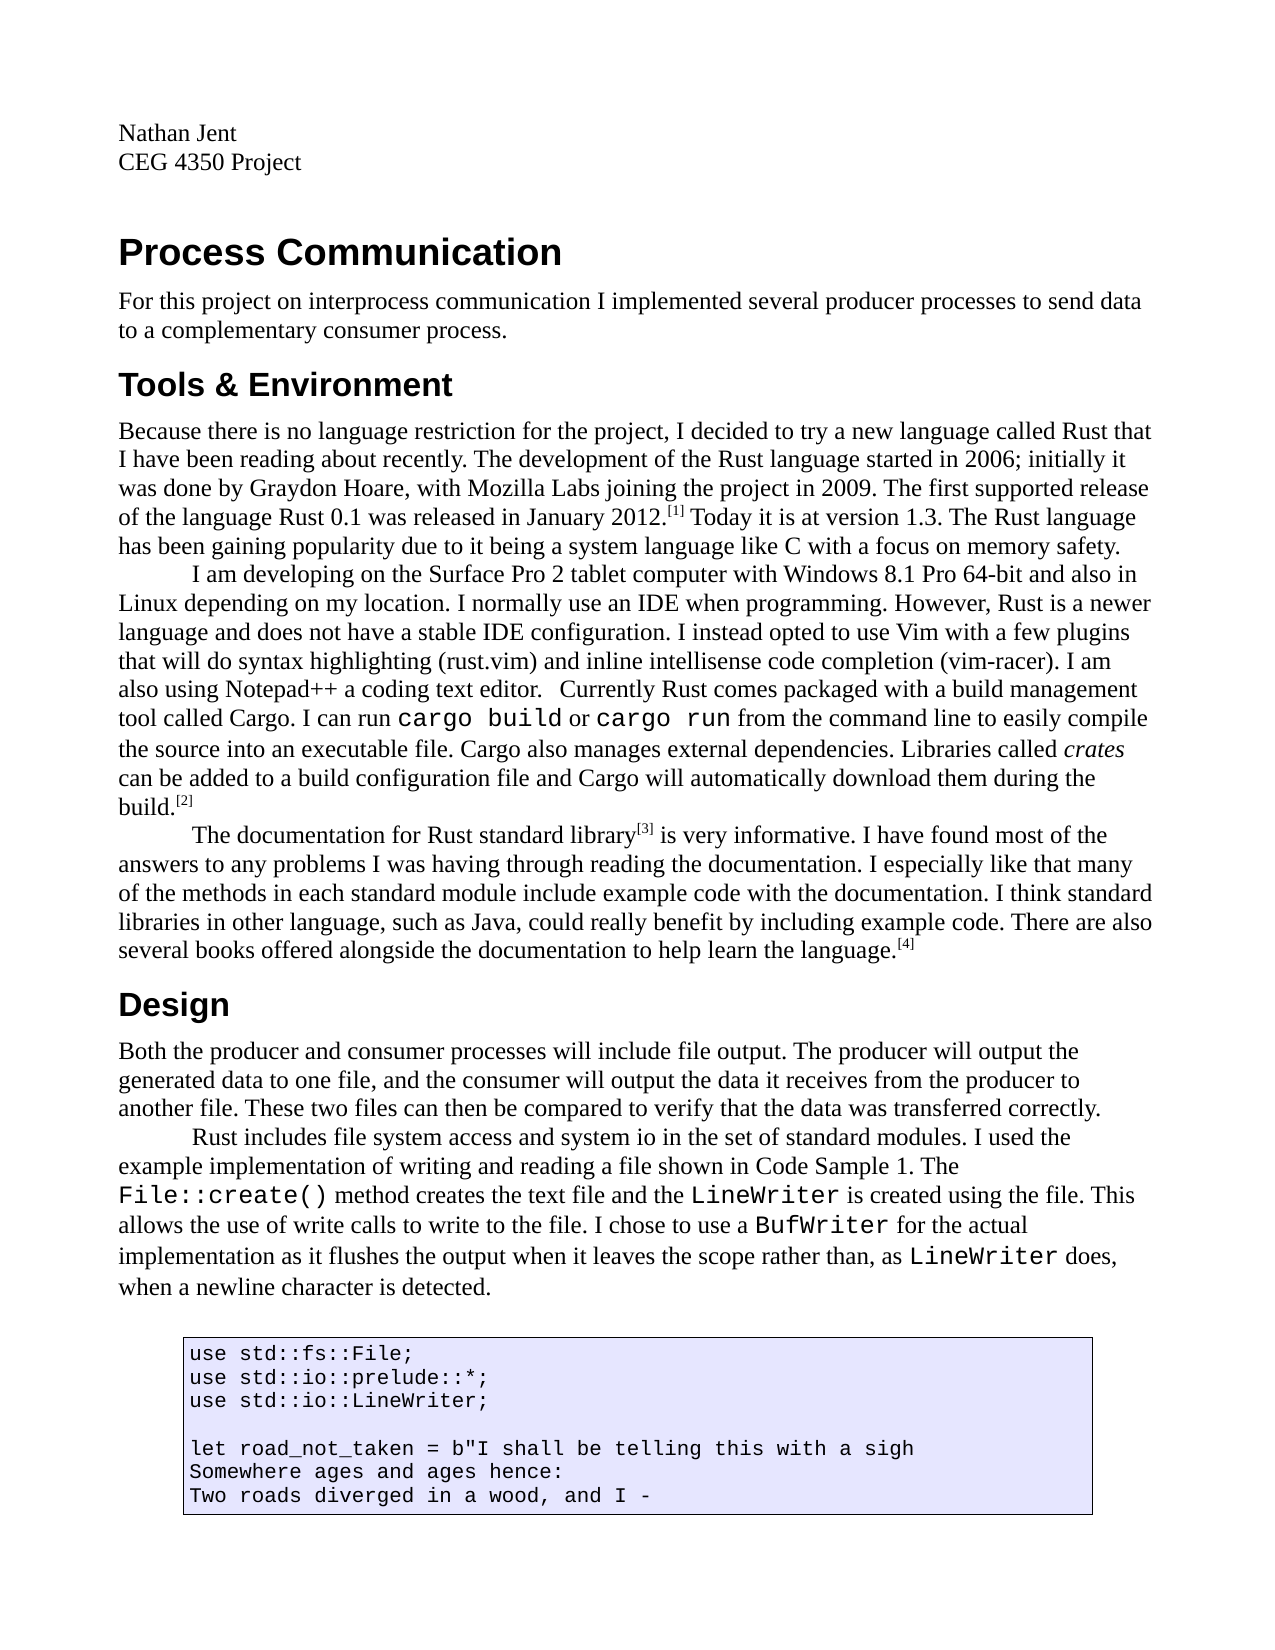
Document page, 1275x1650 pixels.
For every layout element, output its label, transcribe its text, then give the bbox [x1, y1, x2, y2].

subtitle Design [118, 985, 1157, 1023]
text Rust includes file system access and system io in the set of standard modules. I used the example implementation of writing and reading a file shown in Code Sample 1. The File::create() method creates the text file and the LineWriter is created using the file. This allows the use of write calls to write to the file. I chose to use a BufWriter for the actual implementation as it flushes the output when it leaves the scope rather than, as LineWriter does, when a newline character is detected. [118, 1122, 1157, 1301]
text Both the producer and consumer processes will include file output. The producer will output the generated data to one file, and the consumer will output the data it receives from the producer to another file. These two files can then be compared to verify that the data was transferred correctly. [118, 1036, 1157, 1122]
text For this project on interprocess communication I implemented several producer processes to send data to a complementary consumer process. [118, 286, 1157, 344]
table_header use std::fs::File; use std::io::prelude::*; use std::io::LineWriter; let road_not_taken = b"I shall be telling this with a sigh Somewhere ages and ages hence: Two roads diverged in a wood, and I [184, 1338, 1092, 1514]
text Because there is no language restriction for the project, I decided to try a new language called Rust that I have been reading about recently. The development of the Rust language started in 2006; initially it was done by Graydon Hoare, with Mozilla Labs joining the project in 2009. The first supported release of the language Rust 0.1 was released in January 2012.[1] Today it is at version 1.3. The Rust language has been gaining popularity due to it being a system language like C with a focus on memory safety. [118, 416, 1157, 559]
subtitle Process Communication [118, 230, 1157, 274]
text The documentation for Rust standard library[3] is very informative. I have found most of the answers to any problems I was having through reading the documentation. I especially like that many of the methods in each standard module include example code with the documentation. I think standard libraries in other language, such as Java, could really benefit by including example code. There are also several books offered alongside the documentation to help learn the language.[4] [118, 820, 1157, 964]
subtitle Tools & Environment [118, 364, 1157, 403]
text I am developing on the Surface Pro 2 tablet computer with Windows 8.1 Pro 64-bit and also in Linux depending on my location. I normally use an IDE when programming. However, Rust is a newer language and does not have a stable IDE configuration. I instead opted to use Vim with a few plugins that will do syntax highlighting (rust.vim) and inline intellisense code completion (vim-racer). I am also using Notepad++ a coding text editor. Currently Rust comes packaged with a build management tool called Cargo. I can run cargo build or cargo run from the command line to easily compile the source into an executable file. Cargo also manages external dependencies. Libraries called crates can be added to a build configuration file and Cargo will automatically download them during the build.[2] [118, 559, 1157, 820]
